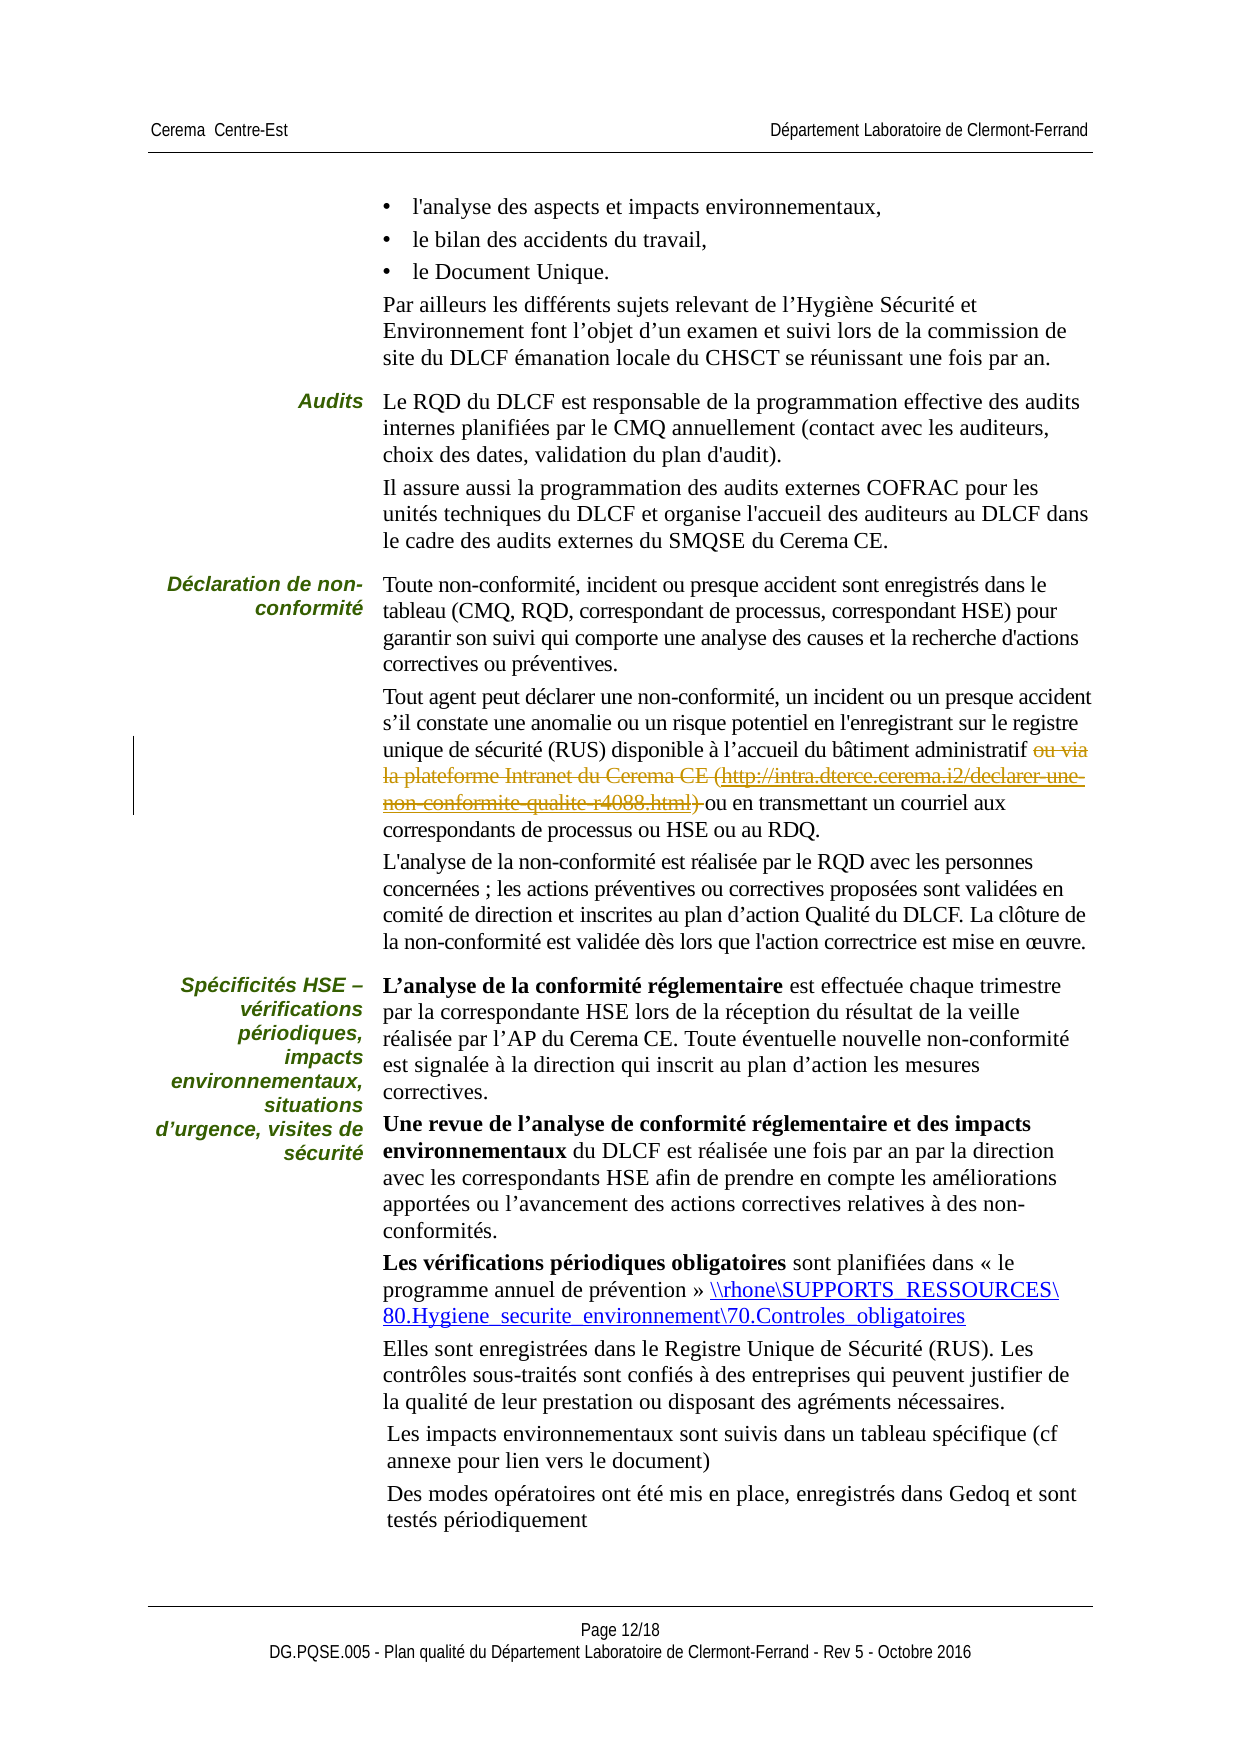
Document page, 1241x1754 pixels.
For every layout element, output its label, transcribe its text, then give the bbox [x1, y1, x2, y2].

table_cell [148, 181, 371, 376]
table_cell Spécificités HSE – vérifications périodiques, impacts environnementaux, situations d’urgence, visites de sécurité [148, 960, 371, 1571]
table_cell Déclaration de non-conformité [148, 559, 371, 960]
table_cell L’analyse de la conformité réglementaire est effectuée chaque trimestre par la correspondante HSE lors de la réception du résultat de la veille réalisée par l’AP du Cerema CE. Toute éventuelle nouvelle non-conformité est signalée à la direction qui inscrit au plan d’action les mesures correctives. Une revue de l’analyse de conformité réglementaire et des impacts environnementaux du DLCF est réalisée une fois par an par la direction avec les correspondants HSE afin de prendre en compte les améliorations apportées ou l’avancement des actions correctives relatives à des non-conformités. Les vérifications périodiques obligatoires sont planifiées dans « le programme annuel de prévention » \\rhone\SUPPORTS_RESSOURCES\80.Hygiene_securite_environnement\70.Controles_obligatoires Elles sont enregistrées dans le Registre Unique de Sécurité (RUS). Les contrôles sous-traités sont confiés à des entreprises qui peuvent justifier de la qualité de leur prestation ou disposant des agréments nécessaires. Les impacts environnementaux sont suivis dans un tableau spécifique (cf annexe pour lien vers le document) Des modes opératoires ont été mis en place, enregistrés dans Gedoq et sont testés périodiquement [371, 960, 1093, 1571]
table_cell Audits [148, 376, 371, 559]
table_cell Des revues qualité du Département sont menées une fois par an par la direction du DLCF et le RQD, avec la participation des correspondants de processus du DLCF, des responsables d'unités techniques COFRAC, de l’équipe métrologie, des correspondants HSE et font l’objet de comptes rendus enregistrés dans Gedoq ou disponibles sur le serveur SANCY du DLCF Chaque processus fait l’objet d’au moins une revue par an au niveau Cerema CE. Les indicateurs des processus sont présentés par les correspondants des processus en revue qualité de Département. En ce qui concerne la norme NF EN ISO 17025, une revue qualité est réalisée une fois par an pour l’ex domaine 23 par l'unité Matériaux-Infrastructures ; la revue qualité relative à l’ex domaine 3 est effectuée dans la cadre de la revue Qualité du Département compte tenu du faible nombre de personnes concernées. La revue HSE est réalisée en même temps que la revue de Département et examine les aspects environnementaux significatifs et les risques au travers des documents spécifiques suivants : l'analyse des aspects et impacts environnementaux, le bilan des accidents du travail, le Document Unique. Par ailleurs les différents sujets relevant de l’Hygiène Sécurité et Environnement font l’objet d’un examen et suivi lors de la commission de site du DLCF émanation locale du CHSCT se réunissant une fois par an. [371, 181, 1093, 376]
table_cell Toute non-conformité, incident ou presque accident sont enregistrés dans le tableau (CMQ, RQD, correspondant de processus, correspondant HSE) pour garantir son suivi qui comporte une analyse des causes et la recherche d'actions correctives ou préventives. Tout agent peut déclarer une non-conformité, un incident ou un presque accident s’il constate une anomalie ou un risque potentiel en l'enregistrant sur le registre unique de sécurité (RUS) disponible à l’accueil du bâtiment administratif ou en transmettant un courriel aux correspondants de processus ou HSE ou au RDQ. L'analyse de la non-conformité est réalisée par le RQD avec les personnes concernées ; les actions préventives ou correctives proposées sont validées en comité de direction et inscrites au plan d’action Qualité du DLCF. La clôture de la non-conformité est validée dès lors que l'action correctrice est mise en œuvre. [371, 559, 1093, 960]
table_cell Le RQD du DLCF est responsable de la programmation effective des audits internes planifiées par le CMQ annuellement (contact avec les auditeurs, choix des dates, validation du plan d'audit). Il assure aussi la programmation des audits externes COFRAC pour les unités techniques du DLCF et organise l'accueil des auditeurs au DLCF dans le cadre des audits externes du SMQSE du Cerema CE. [371, 376, 1093, 559]
